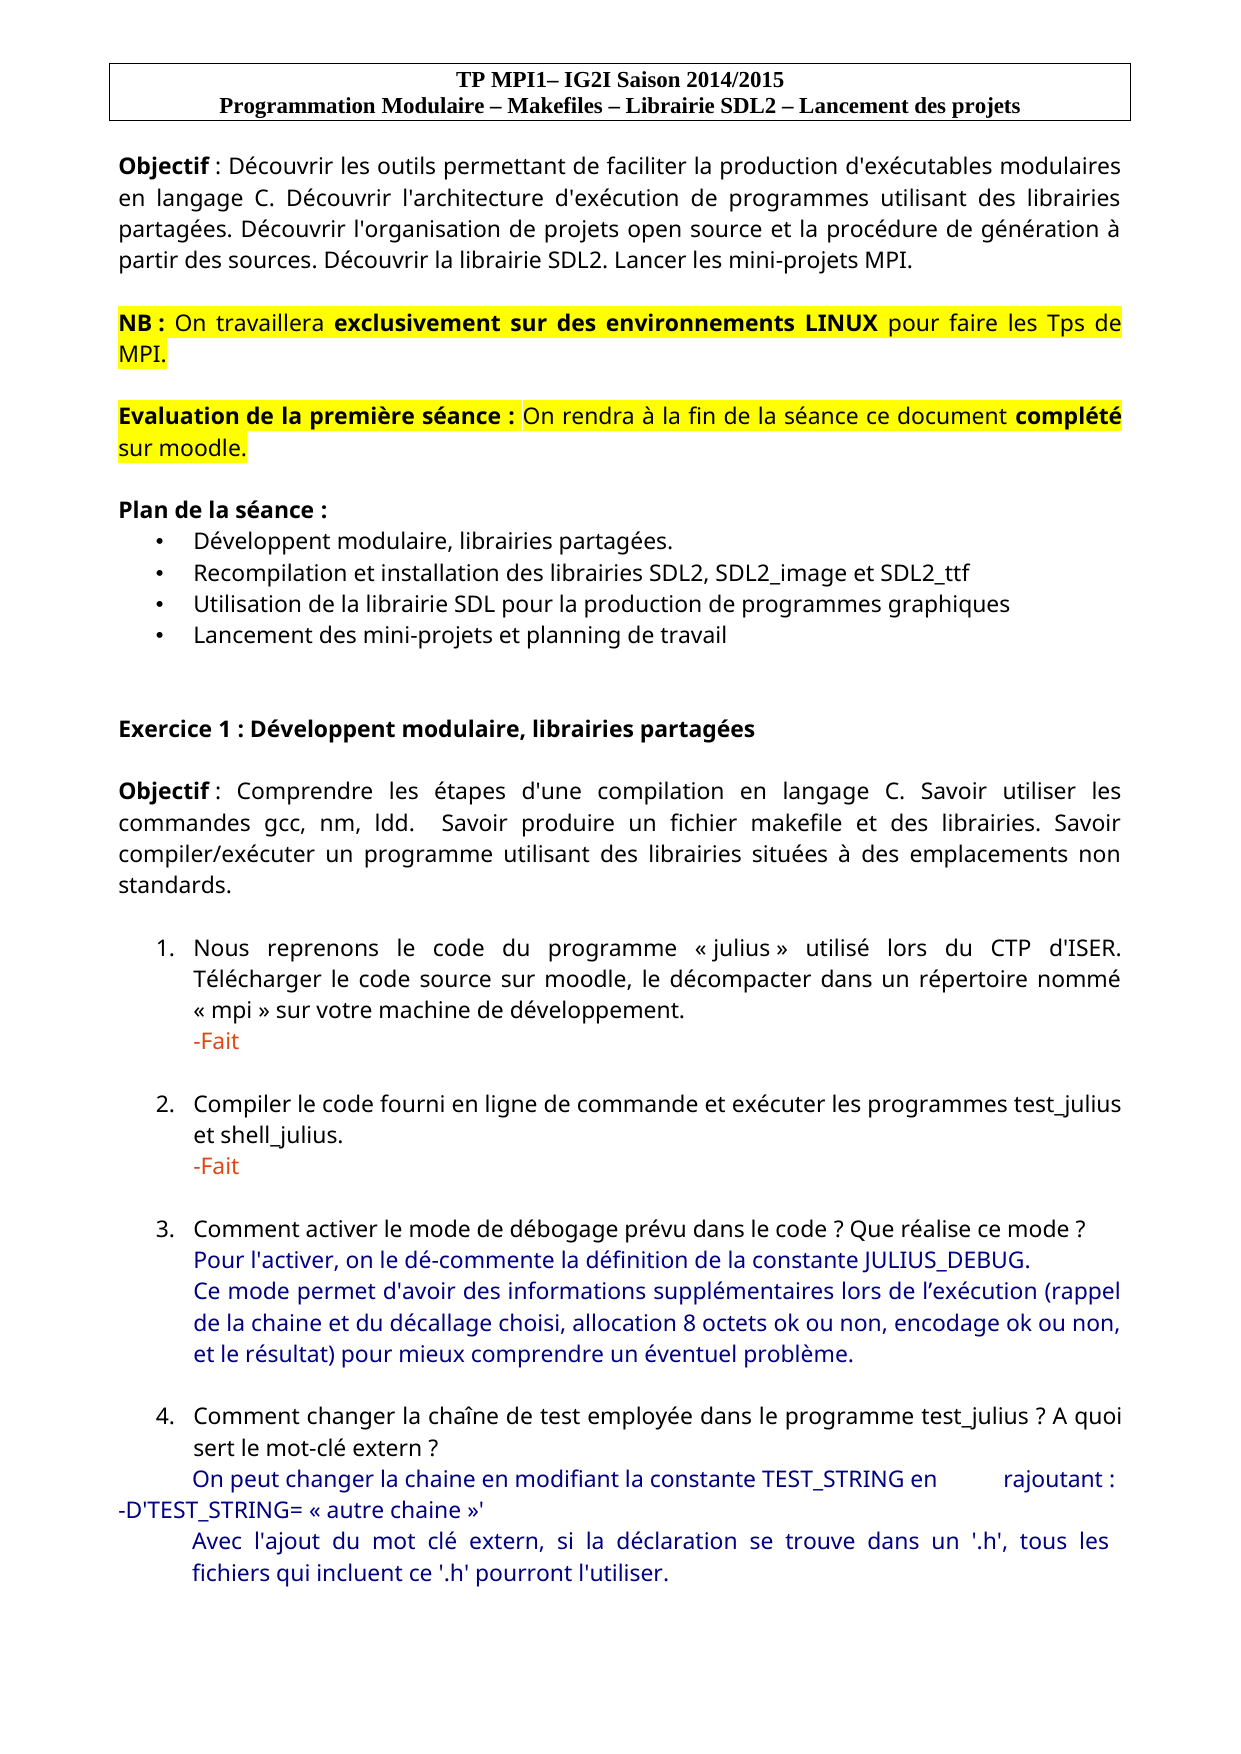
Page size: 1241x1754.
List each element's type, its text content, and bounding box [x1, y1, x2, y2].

text Plan de la séance : [118, 494, 1122, 525]
list Comment activer le mode de débogage prévu dans le code ? Que réalise ce mode ? [156, 1213, 1122, 1244]
list Lancement des mini-projets et planning de travail [156, 619, 1122, 650]
list Développent modulaire, librairies partagées. [156, 525, 1122, 556]
title Programmation Modulaire – Makefiles – Librairie SDL2 – Lancement des projets [110, 89, 1130, 120]
list -Fait [156, 1025, 1122, 1056]
text Avec l'ajout du mot clé extern, si la déclaration se trouve dans un '.h', tous les fichiers qui incluent ce '.h' pourront l'utiliser. [118, 1525, 1122, 1588]
text Exercice 1 : Développent modulaire, librairies partagées [118, 713, 1122, 744]
list Recompilation et installation des librairies SDL2, SDL2_image et SDL2_ttf [156, 556, 1122, 588]
list Compiler le code fourni en ligne de commande et exécuter les programmes test_julius et shell_julius. [156, 1088, 1122, 1150]
list -Fait [156, 1150, 1122, 1181]
list Nous reprenons le code du programme « julius » utilisé lors du CTP d'ISER. Télécharger le code source sur moodle, le décompacter dans un répertoire nommé « mpi » sur votre machine de développement. [156, 931, 1122, 1025]
text Evaluation de la première séance : On rendra à la fin de la séance ce document complété sur moodle. [118, 400, 1122, 463]
text NB : On travaillera exclusivement sur des environnements LINUX pour faire les Tps de MPI. [118, 306, 1122, 369]
list Utilisation de la librairie SDL pour la production de programmes graphiques [156, 588, 1122, 619]
text Objectif : Comprendre les étapes d'une compilation en langage C. Savoir utiliser les commandes gcc, nm, ldd. Savoir produire un fichier makefile et des librairies. Savoir compiler/exécuter un programme utilisant des librairies situées à des emplacements non standards. [118, 775, 1122, 900]
text On peut changer la chaine en modifiant la constante TEST_STRING en rajoutant : -D'TEST_STRING= « autre chaine »' [118, 1463, 1122, 1525]
list Ce mode permet d'avoir des informations supplémentaires lors de l’exécution (rappel de la chaine et du décallage choisi, allocation 8 octets ok ou non, encodage ok ou non, et le résultat) pour mieux comprendre un éventuel problème. [156, 1275, 1122, 1369]
title TP MPI1– IG2I Saison 2014/2015 [110, 64, 1130, 89]
text Objectif : Découvrir les outils permettant de faciliter la production d'exécutables modulaires en langage C. Découvrir l'architecture d'exécution de programmes utilisant des librairies partagées. Découvrir l'organisation de projets open source et la procédure de génération à partir des sources. Découvrir la librairie SDL2. Lancer les mini-projets MPI. [118, 150, 1122, 275]
list Pour l'activer, on le dé-commente la définition de la constante JULIUS_DEBUG. [156, 1244, 1122, 1275]
list Comment changer la chaîne de test employée dans le programme test_julius ? A quoi sert le mot-clé extern ? [156, 1400, 1122, 1463]
